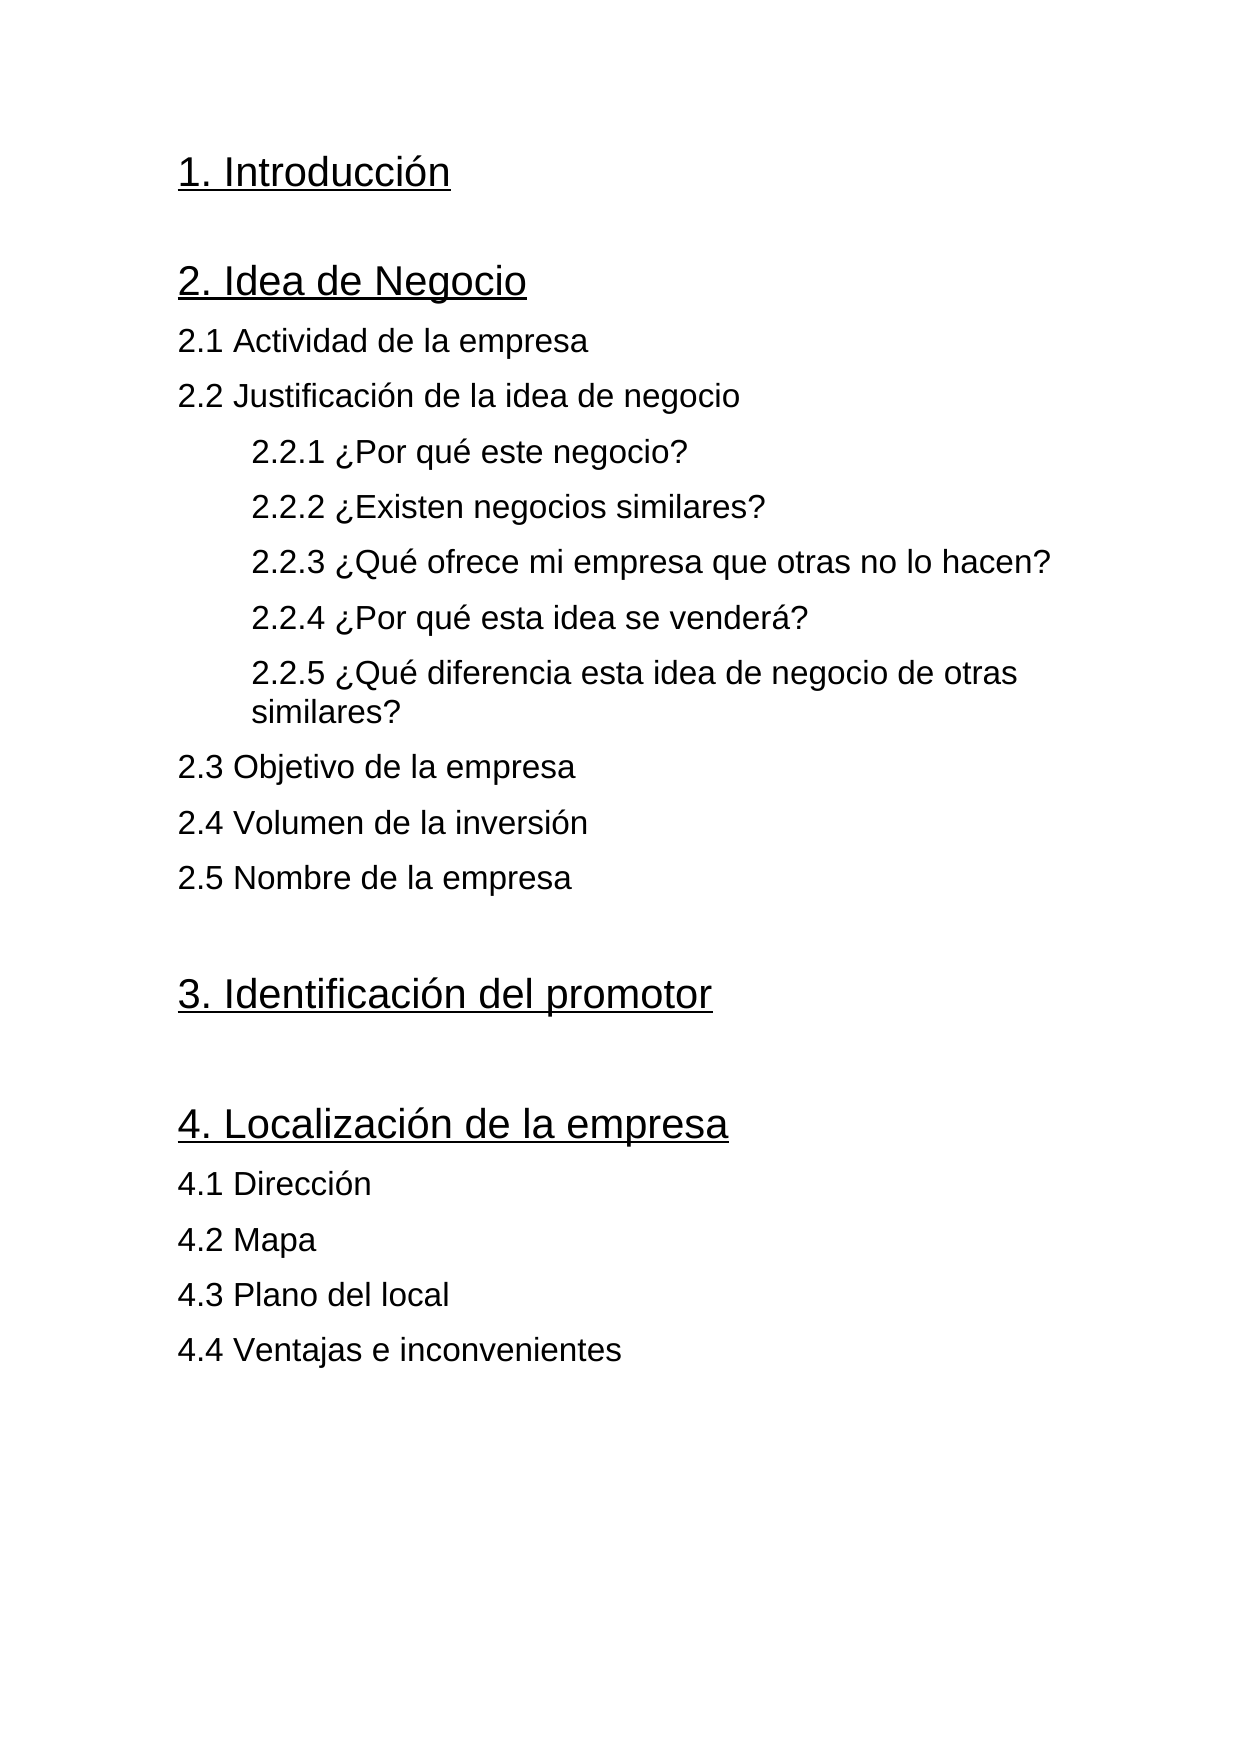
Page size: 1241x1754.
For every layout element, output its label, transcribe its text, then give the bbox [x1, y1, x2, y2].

text 2.2.5 ¿Qué diferencia esta idea de negocio de otras similares? [251, 653, 1063, 731]
text 2.2.4 ¿Por qué esta idea se venderá? [177, 598, 1063, 636]
text 4.4 Ventajas e inconvenientes [177, 1330, 1063, 1369]
text 2.4 Volumen de la inversión [177, 803, 1063, 841]
text 2.2.1 ¿Por qué este negocio? [177, 432, 1063, 470]
text 4. Localización de la empresa [177, 1099, 1063, 1147]
text 4.1 Dirección [177, 1164, 1063, 1203]
text 2. Idea de Negocio [177, 256, 1063, 304]
text 4.3 Plano del local [177, 1275, 1063, 1313]
text 2.1 Actividad de la empresa [177, 321, 1063, 359]
text 2.2.2 ¿Existen negocios similares? [177, 487, 1063, 526]
text 2.5 Nombre de la empresa [177, 858, 1063, 897]
text 3. Identificación del promotor [177, 969, 1063, 1017]
text 2.3 Objetivo de la empresa [177, 747, 1063, 786]
text 2.2 Justificación de la idea de negocio [177, 376, 1063, 415]
text 1. Introducción [177, 148, 1063, 196]
text 4.2 Mapa [177, 1219, 1063, 1258]
text 2.2.3 ¿Qué ofrece mi empresa que otras no lo hacen? [177, 542, 1063, 581]
